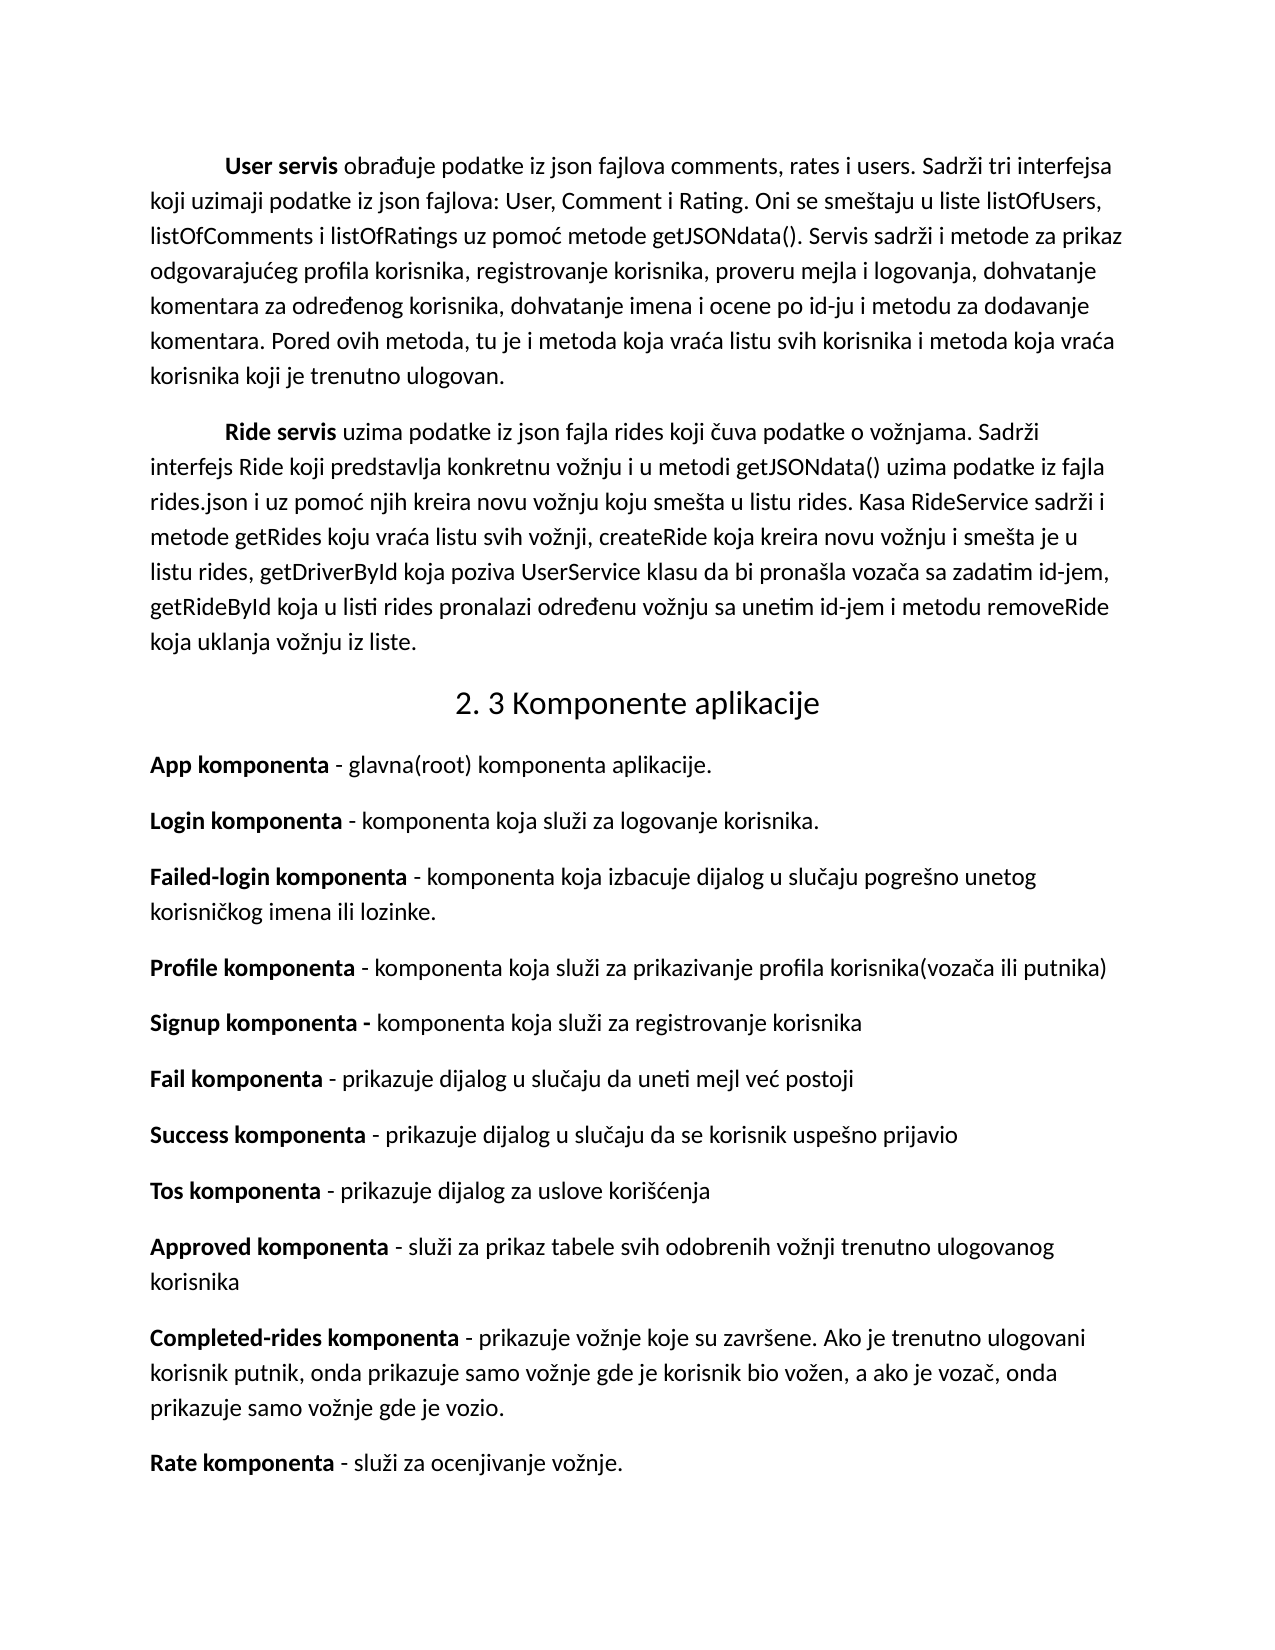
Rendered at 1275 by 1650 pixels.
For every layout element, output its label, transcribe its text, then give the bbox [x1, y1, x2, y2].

text Success komponenta - prikazuje dijalog u slučaju da se korisnik uspešno prijavio [150, 1119, 1125, 1150]
text Completed-rides komponenta - prikazuje vožnje koje su završene. Ako je trenutno ulogovani korisnik putnik, onda prikazuje samo vožnje gde je korisnik bio vožen, a ako je vozač, onda prikazuje samo vožnje gde je vozio. [150, 1322, 1125, 1422]
text Profile komponenta - komponenta koja služi za prikazivanje profila korisnika(vozača ili putnika) [150, 952, 1125, 982]
text Rate komponenta - služi za ocenjivanje vožnje. [150, 1448, 1125, 1478]
text Ride servis uzima podatke iz json fajla rides koji čuva podatke o vožnjama. Sadrži interfejs Ride koji predstavlja konkretnu vožnju i u metodi getJSONdata() uzima podatke iz fajla rides.json i uz pomoć njih kreira novu vožnju koju smešta u listu rides. Kasa RideService sadrži i metode getRides koju vraća listu svih vožnji, createRide koja kreira novu vožnju i smešta je u listu rides, getDriverById koja poziva UserService klasu da bi pronašla vozača sa zadatim id-jem, getRideById koja u listi rides pronalazi određenu vožnju sa unetim id-jem i metodu removeRide koja uklanja vožnju iz liste. [150, 416, 1125, 656]
text Failed-login komponenta - komponenta koja izbacuje dijalog u slučaju pogrešno unetog korisničkog imena ili lozinke. [150, 861, 1125, 926]
text Login komponenta - komponenta koja služi za logovanje korisnika. [150, 805, 1125, 836]
text Tos komponenta - prikazuje dijalog za uslove korišćenja [150, 1175, 1125, 1206]
text 2. 3 Komponente aplikacije [150, 682, 1125, 722]
text User servis obrađuje podatke iz json fajlova comments, rates i users. Sadrži tri interfejsa koji uzimaji podatke iz json fajlova: User, Comment i Rating. Oni se smeštaju u liste listOfUsers, listOfComments i listOfRatings uz pomoć metode getJSONdata(). Servis sadrži i metode za prikaz odgovarajućeg profila korisnika, registrovanje korisnika, proveru mejla i logovanja, dohvatanje komentara za određenog korisnika, dohvatanje imena i ocene po id-ju i metodu za dodavanje komentara. Pored ovih metoda, tu je i metoda koja vraća listu svih korisnika i metoda koja vraća korisnika koji je trenutno ulogovan. [150, 150, 1125, 391]
text App komponenta - glavna(root) komponenta aplikacije. [150, 749, 1125, 780]
text Signup komponenta - komponenta koja služi za registrovanje korisnika [150, 1008, 1125, 1038]
text Fail komponenta - prikazuje dijalog u slučaju da uneti mejl već postoji [150, 1063, 1125, 1094]
text Approved komponenta - služi za prikaz tabele svih odobrenih vožnji trenutno ulogovanog korisnika [150, 1231, 1125, 1296]
